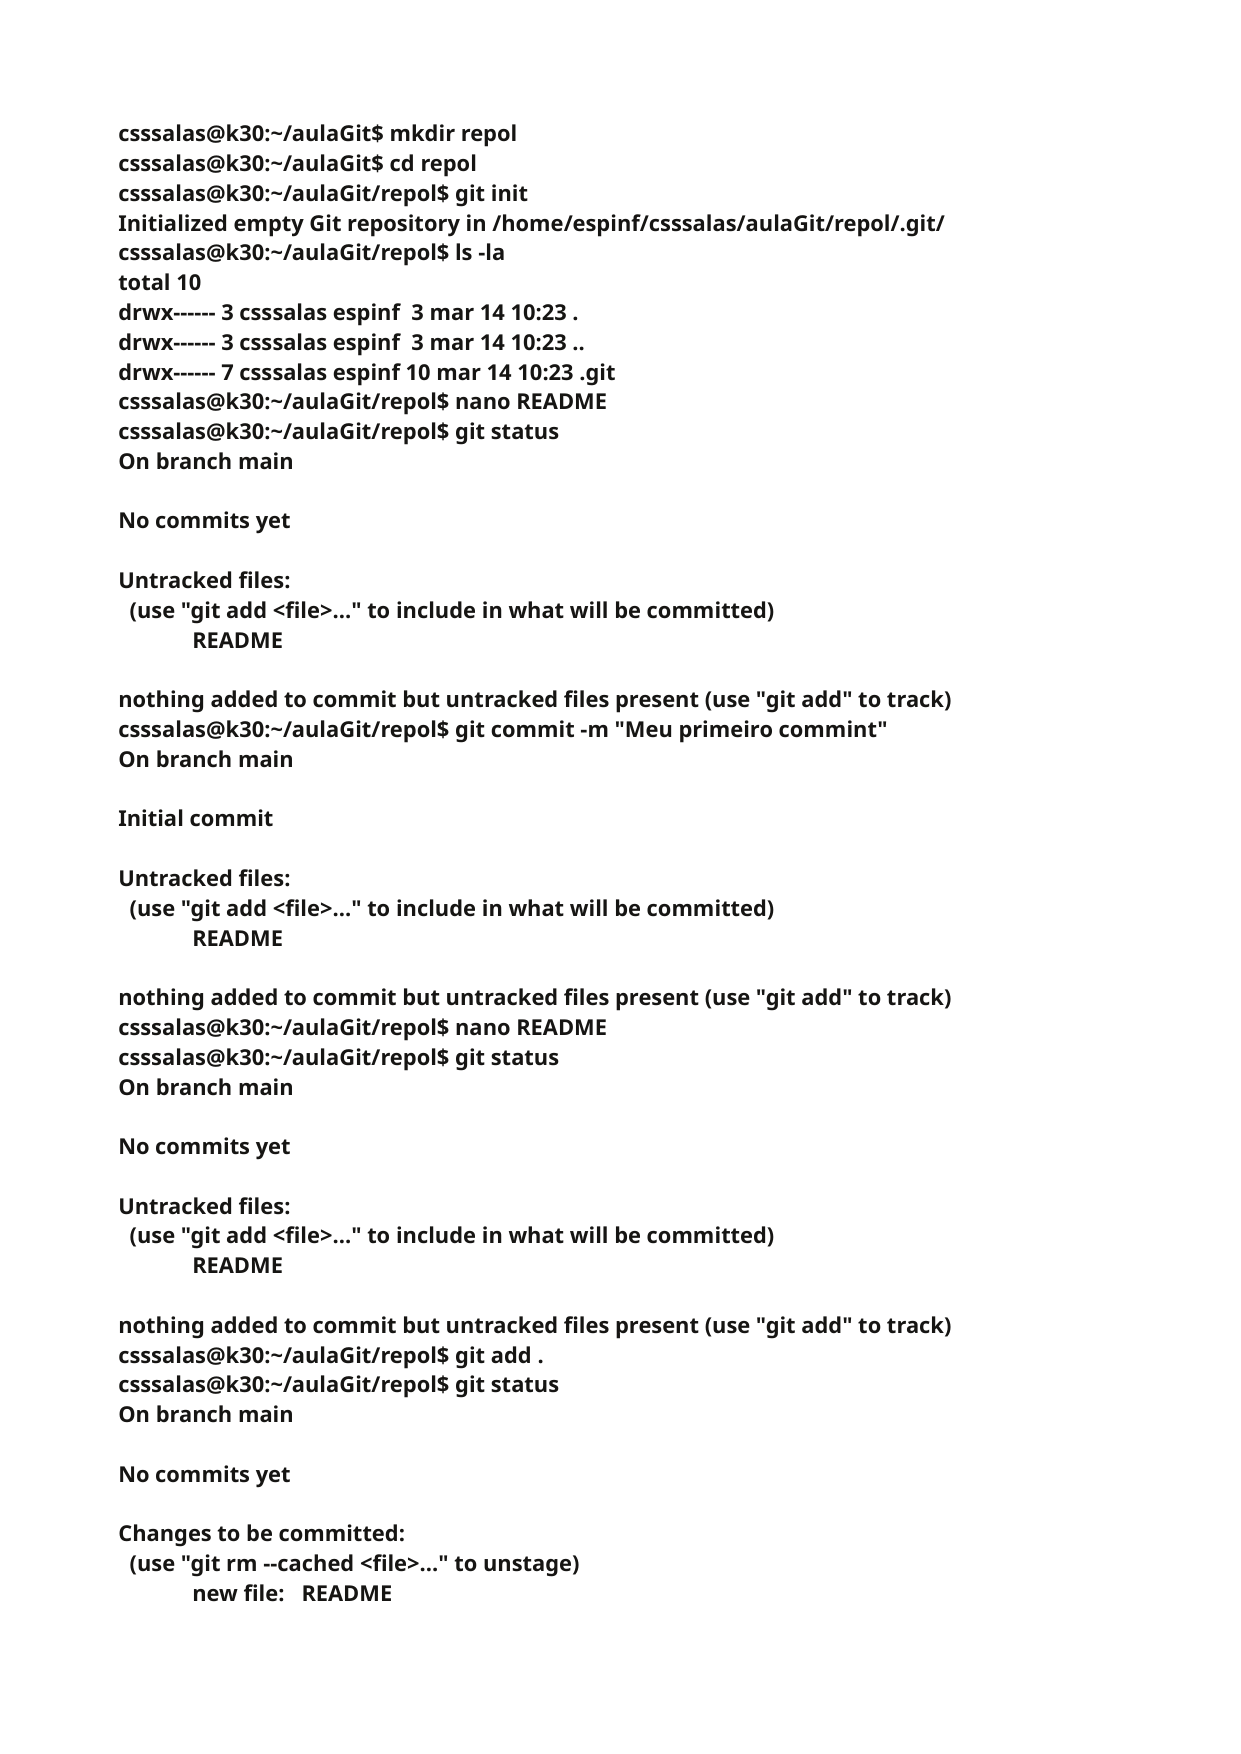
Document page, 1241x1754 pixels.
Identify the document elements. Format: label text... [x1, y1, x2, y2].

text csssalas@k30:~/aulaGit/repol$ git status [118, 416, 1122, 446]
text On branch main [118, 1071, 1122, 1101]
text csssalas@k30:~/aulaGit/repol$ nano README [118, 1012, 1122, 1042]
text Initial commit [118, 803, 1122, 833]
text csssalas@k30:~/aulaGit/repol$ git status [118, 1042, 1122, 1071]
text new file: README [118, 1578, 1122, 1608]
text csssalas@k30:~/aulaGit$ mkdir repol [118, 118, 1122, 148]
text total 10 [118, 267, 1122, 297]
text On branch main [118, 446, 1122, 476]
text Untracked files: [118, 1191, 1122, 1220]
text (use "git rm --cached <file>..." to unstage) [118, 1548, 1122, 1578]
text (use "git add <file>..." to include in what will be committed) [118, 893, 1122, 922]
text No commits yet [118, 505, 1122, 535]
text csssalas@k30:~/aulaGit/repol$ git init [118, 178, 1122, 207]
text (use "git add <file>..." to include in what will be committed) [118, 595, 1122, 624]
text drwx------ 7 csssalas espinf 10 mar 14 10:23 .git [118, 356, 1122, 386]
text drwx------ 3 csssalas espinf 3 mar 14 10:23 .. [118, 327, 1122, 356]
text No commits yet [118, 1131, 1122, 1161]
text csssalas@k30:~/aulaGit/repol$ ls -la [118, 237, 1122, 267]
text csssalas@k30:~/aulaGit/repol$ git status [118, 1369, 1122, 1399]
text nothing added to commit but untracked files present (use "git add" to track) [118, 684, 1122, 714]
text Initialized empty Git repository in /home/espinf/csssalas/aulaGit/repol/.git/ [118, 207, 1122, 237]
text csssalas@k30:~/aulaGit/repol$ nano README [118, 386, 1122, 416]
text Untracked files: [118, 565, 1122, 595]
text README [118, 624, 1122, 654]
text README [118, 922, 1122, 952]
text csssalas@k30:~/aulaGit$ cd repol [118, 148, 1122, 178]
text On branch main [118, 744, 1122, 773]
text README [118, 1250, 1122, 1280]
text (use "git add <file>..." to include in what will be committed) [118, 1220, 1122, 1250]
text Untracked files: [118, 863, 1122, 893]
text Changes to be committed: [118, 1518, 1122, 1548]
text csssalas@k30:~/aulaGit/repol$ git commit -m "Meu primeiro commint" [118, 714, 1122, 744]
text No commits yet [118, 1459, 1122, 1488]
text csssalas@k30:~/aulaGit/repol$ git add . [118, 1339, 1122, 1369]
text nothing added to commit but untracked files present (use "git add" to track) [118, 982, 1122, 1012]
text drwx------ 3 csssalas espinf 3 mar 14 10:23 . [118, 297, 1122, 327]
text On branch main [118, 1399, 1122, 1429]
text nothing added to commit but untracked files present (use "git add" to track) [118, 1310, 1122, 1339]
